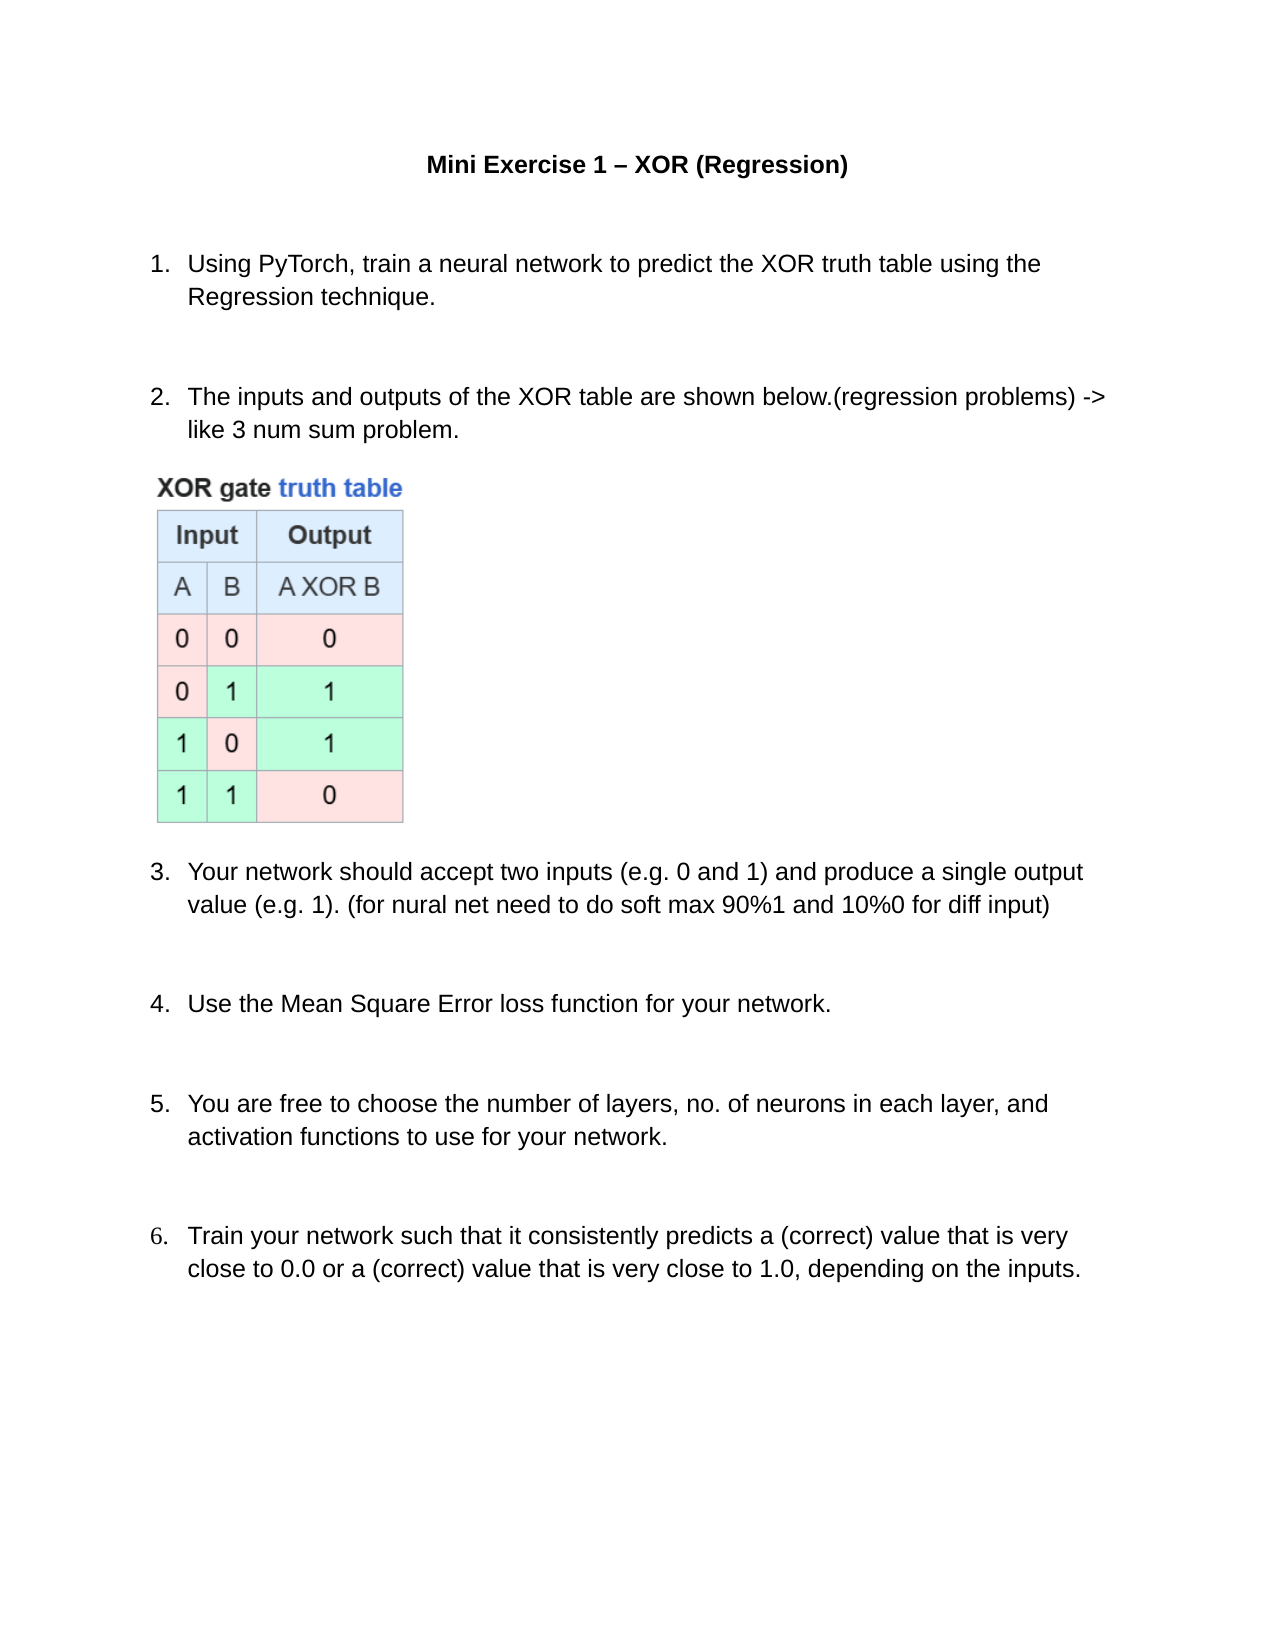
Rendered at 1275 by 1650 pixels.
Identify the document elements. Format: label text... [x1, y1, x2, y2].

text Mini Exercise 1 – XOR (Regression) [150, 150, 1125, 179]
list Using PyTorch, train a neural network to predict the XOR truth table using the Regression technique. [150, 249, 1125, 311]
list Train your network such that it consistently predicts a (correct) value that is very close to 0.0 or a (correct) value that is very close to 1.0, depending on the inputs. [150, 1221, 1125, 1283]
list The inputs and outputs of the XOR table are shown below.(regression problems) -> like 3 num sum problem. [150, 382, 1125, 443]
list Your network should accept two inputs (e.g. 0 and 1) and produce a single output value (e.g. 1). (for nural net need to do soft max 90%1 and 10%0 for diff input) [150, 857, 1125, 918]
list You are free to choose the number of layers, no. of neurons in each layer, and activation functions to use for your network. [150, 1088, 1125, 1150]
list Use the Mean Square Error loss function for your network. [150, 989, 1125, 1018]
